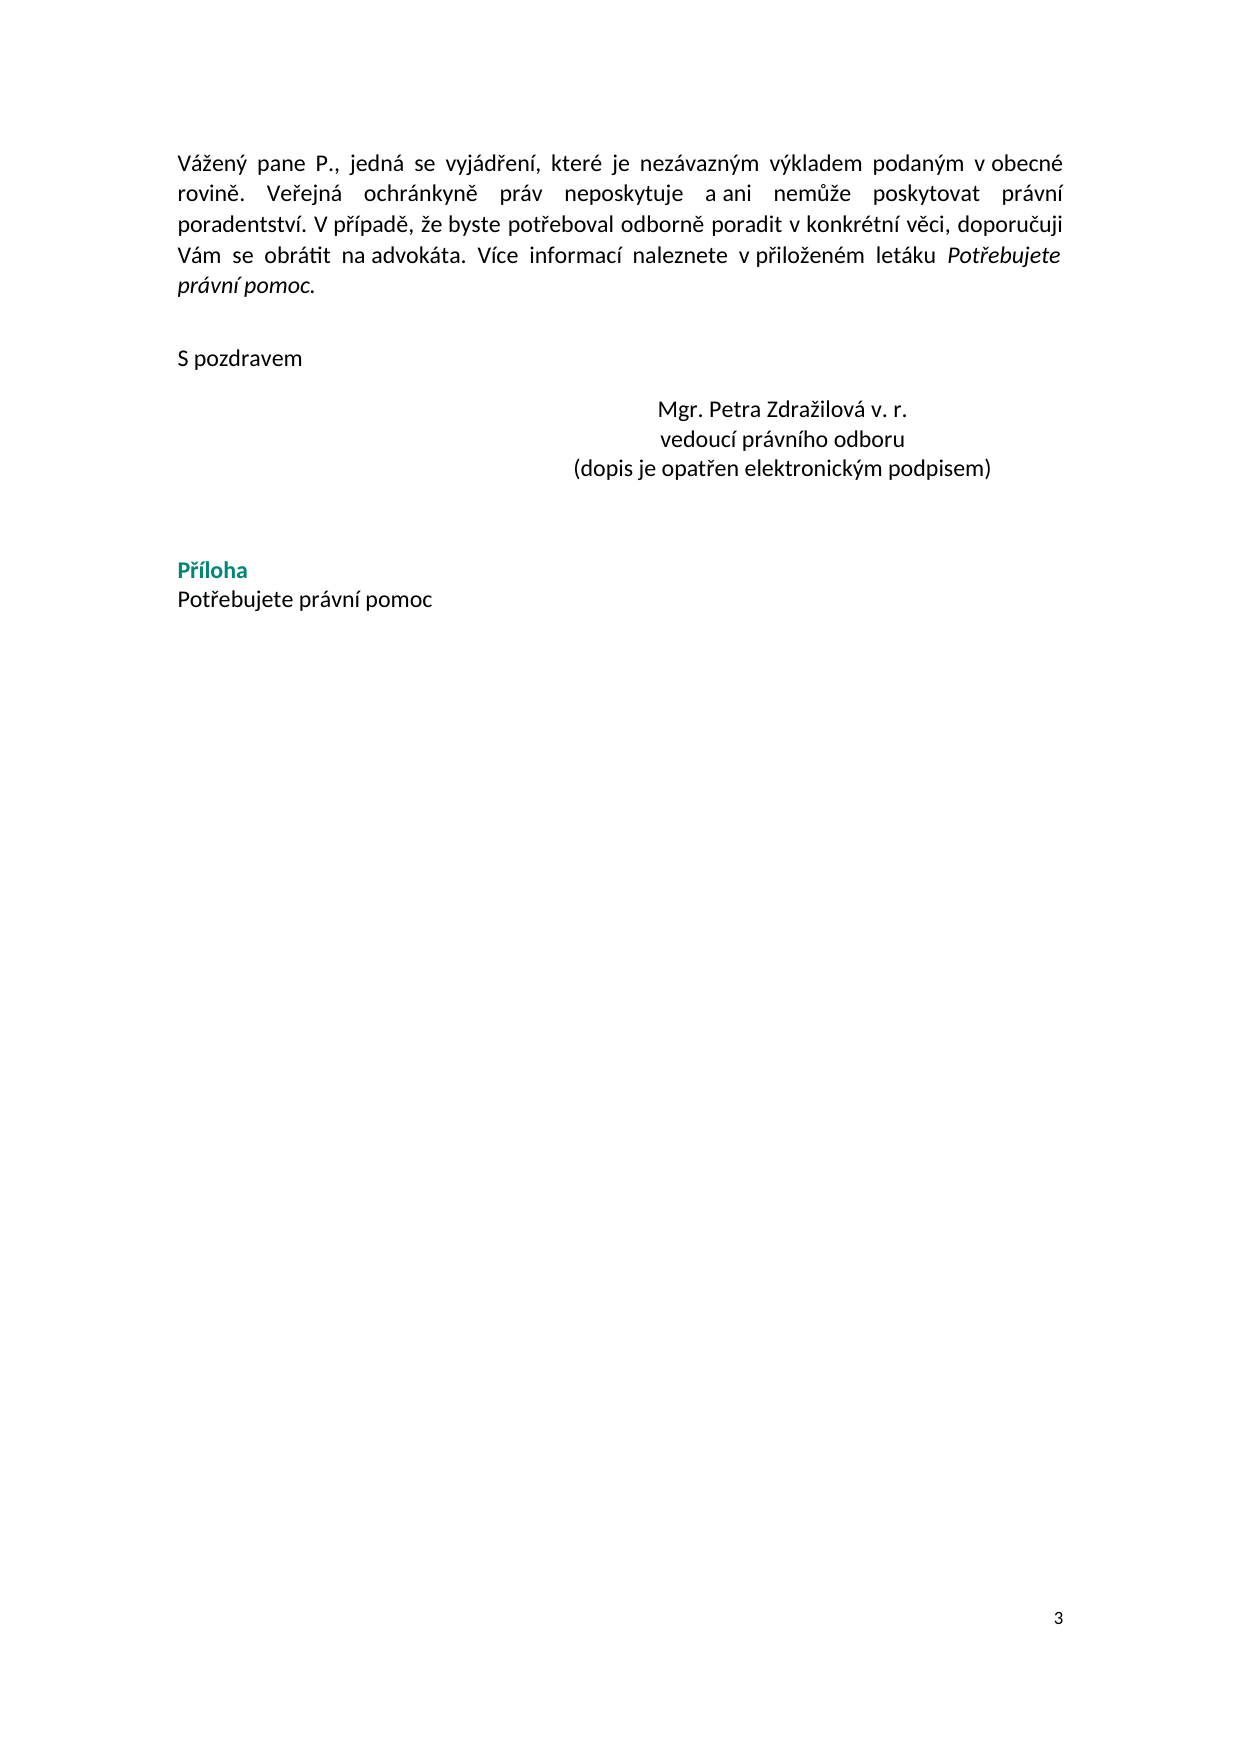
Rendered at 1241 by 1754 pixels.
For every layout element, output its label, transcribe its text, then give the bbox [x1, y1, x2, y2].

text (dopis je opatřen elektronickým podpisem) [502, 453, 1063, 482]
text Příloha [177, 555, 1063, 584]
text vedoucí právního odboru [502, 424, 1063, 453]
text Potřebujete právní pomoc [177, 584, 1063, 613]
text Mgr. Petra Zdražilová v. r. [502, 394, 1063, 424]
text S pozdravem [177, 343, 1063, 372]
text Vážený pane P., jedná se vyjádření, které je nezávazným výkladem podaným v obecné rovině. Veřejná ochránkyně práv neposkytuje a ani nemůže poskytovat právní poradentství. V případě, že byste potřeboval odborně poradit v konkrétní věci, doporučuji Vám se obrátit na advokáta. Více informací naleznete v přiloženém letáku Potřebujete právní pomoc. [177, 148, 1063, 300]
